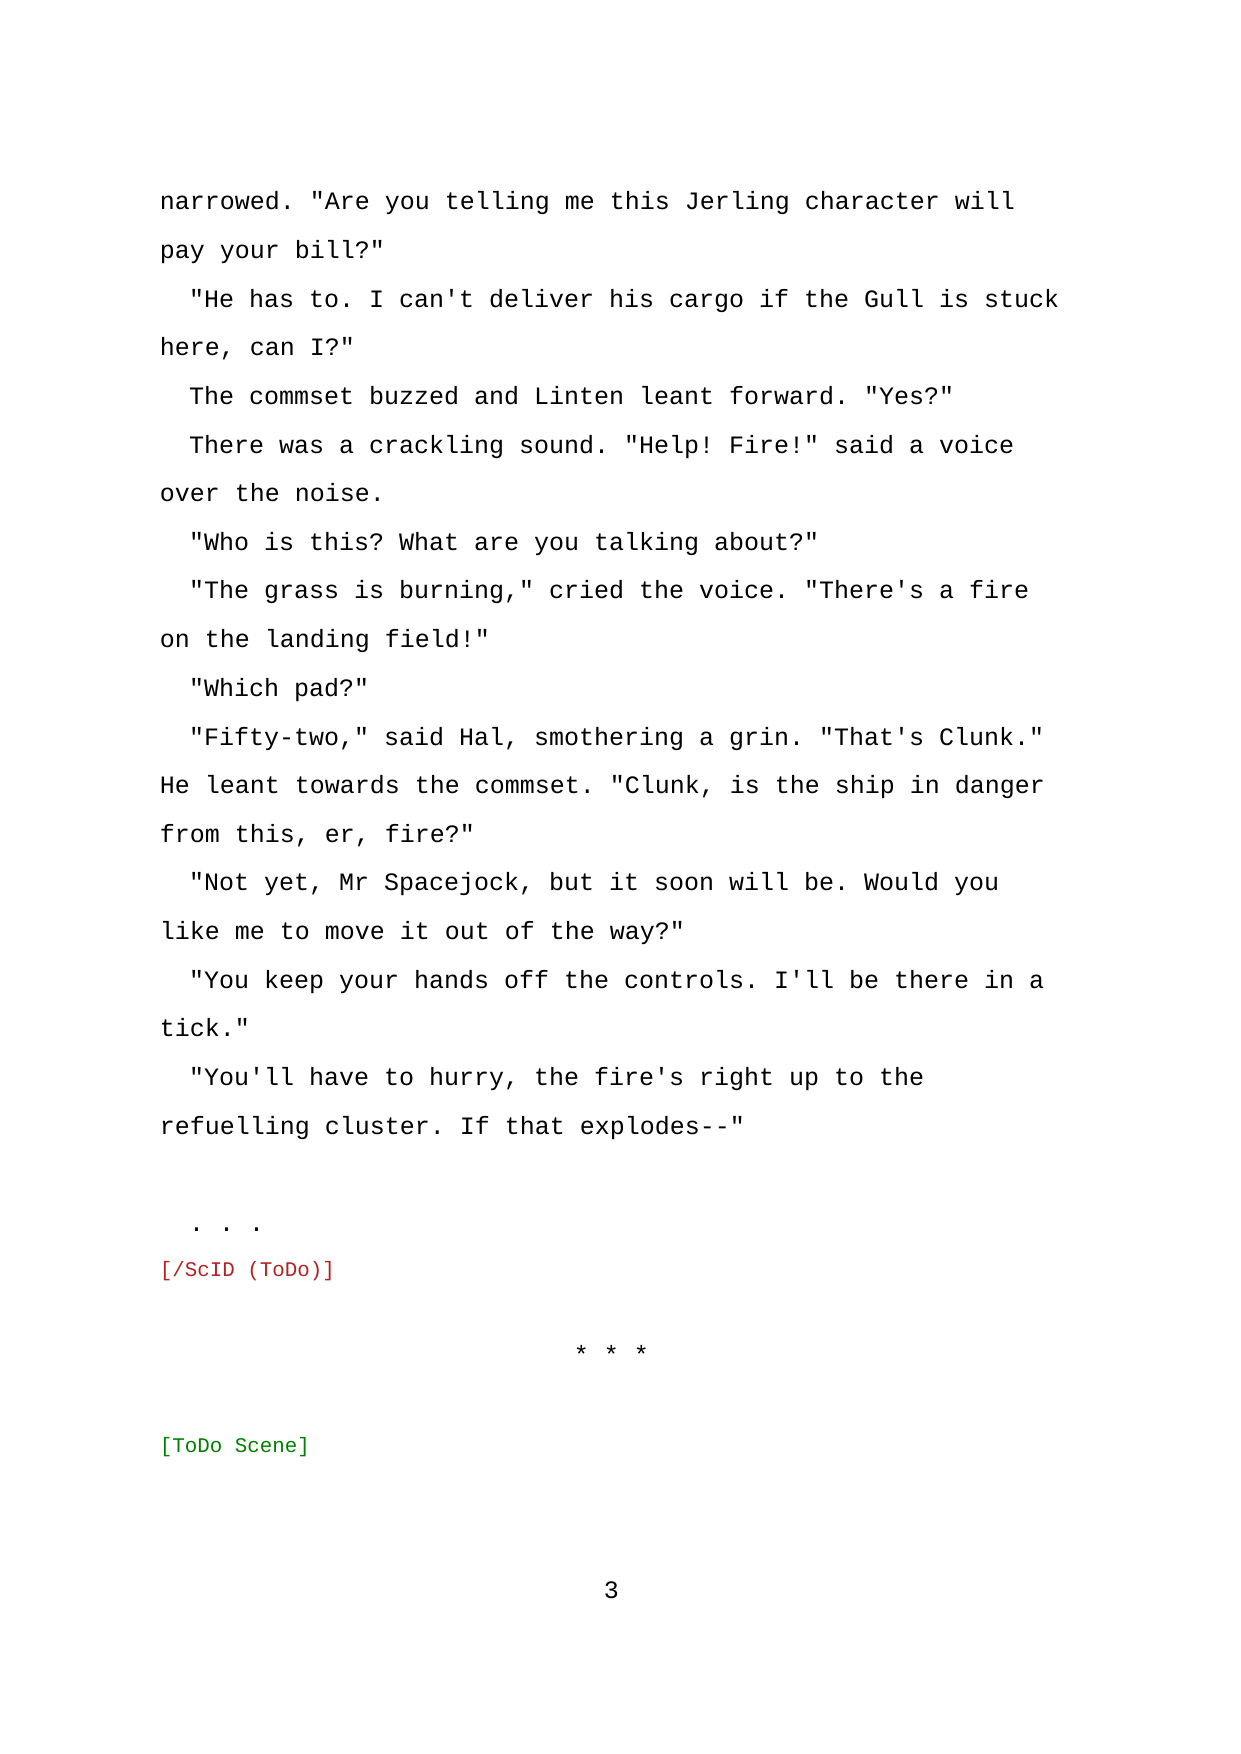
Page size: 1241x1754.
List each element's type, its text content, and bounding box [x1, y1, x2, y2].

text The commset buzzed and Linten leant forward. "Yes?" [159, 383, 1063, 412]
text "The grass is burning," cried the voice. "There's a fire on the landing field!" [159, 578, 1063, 655]
text [/ScID (ToDo)] [159, 1259, 1063, 1283]
text [ToDo Scene] [159, 1435, 1063, 1458]
text "Who is this? What are you talking about?" [159, 529, 1063, 558]
text "You keep your hands off the controls. I'll be there in a tick." [159, 967, 1063, 1044]
text . . . [159, 1211, 1063, 1239]
text "You'll have to hurry, the fire's right up to the refuelling cluster. If that explodes--" [159, 1064, 1063, 1142]
text "Which pad?" [159, 675, 1063, 704]
subtitle * * * [159, 1343, 1063, 1371]
text "Not yet, Mr Spacejock, but it soon will be. Would you like me to move it out of the way?" [159, 870, 1063, 947]
text "Fifty-two," said Hal, smothering a grin. "That's Clunk." He leant towards the commset. "Clunk, is the ship in danger from this, er, fire?" [159, 724, 1063, 850]
text There was a crackling sound. "Help! Fire!" said a voice over the noise. [159, 432, 1063, 509]
text narrowed. "Are you telling me this Jerling character will pay your bill?" [159, 189, 1063, 266]
text "He has to. I can't deliver his cargo if the Gull is stuck here, can I?" [159, 286, 1063, 363]
